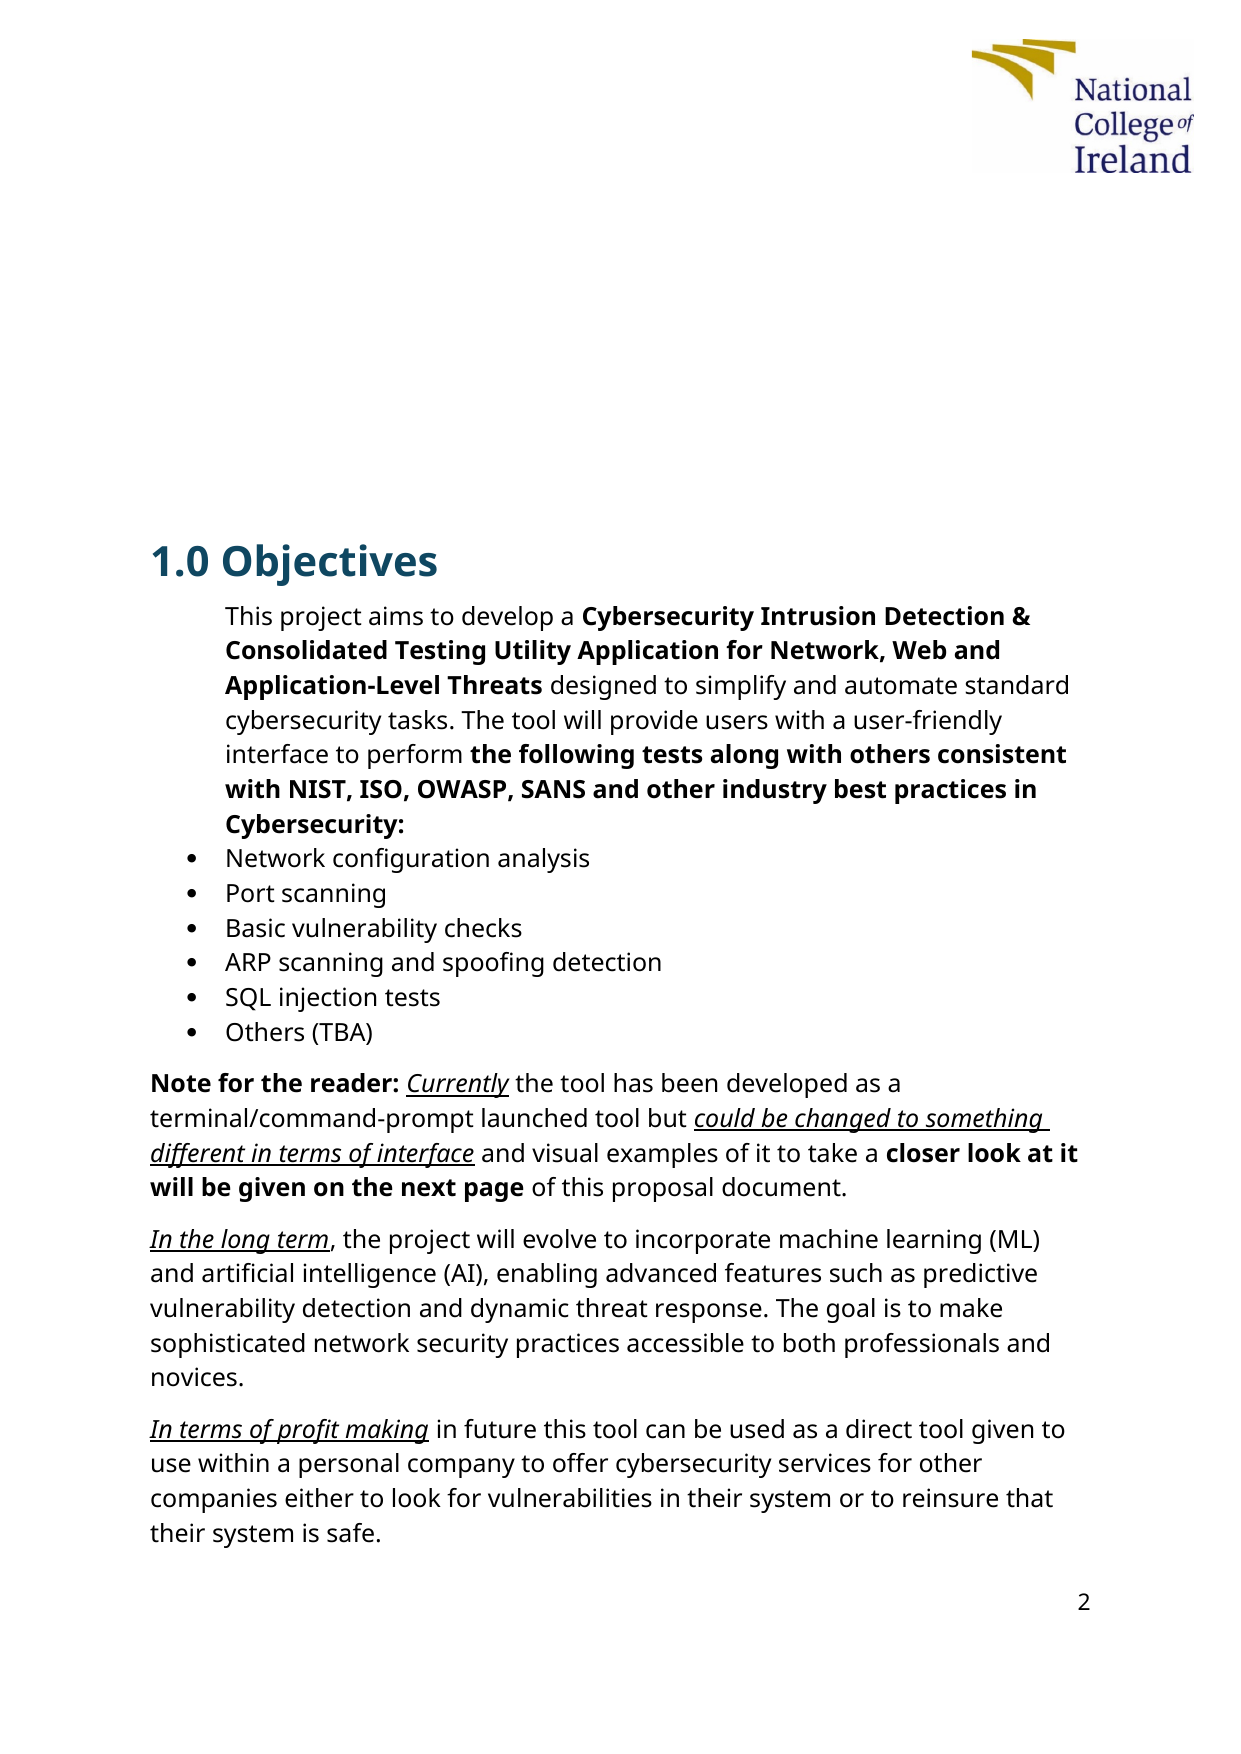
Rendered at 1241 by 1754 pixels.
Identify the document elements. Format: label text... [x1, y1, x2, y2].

text In terms of profit making in future this tool can be used as a direct tool given to use within a personal company to offer cybersecurity services for other companies either to look for vulnerabilities in their system or to reinsure that their system is safe. [150, 1411, 1090, 1549]
list Basic vulnerability checks [187, 910, 1090, 944]
list Others (TBA) [187, 1014, 1090, 1048]
text In the long term, the project will evolve to incorporate machine learning (ML) and artificial intelligence (AI), enabling advanced features such as predictive vulnerability detection and dynamic threat response. The goal is to make sophisticated network security practices accessible to both professionals and novices. [150, 1221, 1090, 1394]
text Note for the reader: Currently the tool has been developed as a terminal/command-prompt launched tool but could be changed to something different in terms of interface and visual examples of it to take a closer look at it will be given on the next page of this proposal document. [150, 1066, 1090, 1204]
list SQL injection tests [187, 980, 1090, 1014]
list Port scanning [187, 876, 1090, 910]
list This project aims to develop a Cybersecurity Intrusion Detection & Consolidated Testing Utility Application for Network, Web and Application-Level Threats designed to simplify and automate standard cybersecurity tasks. The tool will provide users with a user-friendly interface to perform the following tests along with others consistent with NIST, ISO, OWASP, SANS and other industry best practices in Cybersecurity: [225, 598, 1090, 840]
list Network configuration analysis [187, 841, 1090, 875]
list ARP scanning and spoofing detection [187, 945, 1090, 979]
subtitle 1.0 Objectives [150, 532, 1090, 589]
